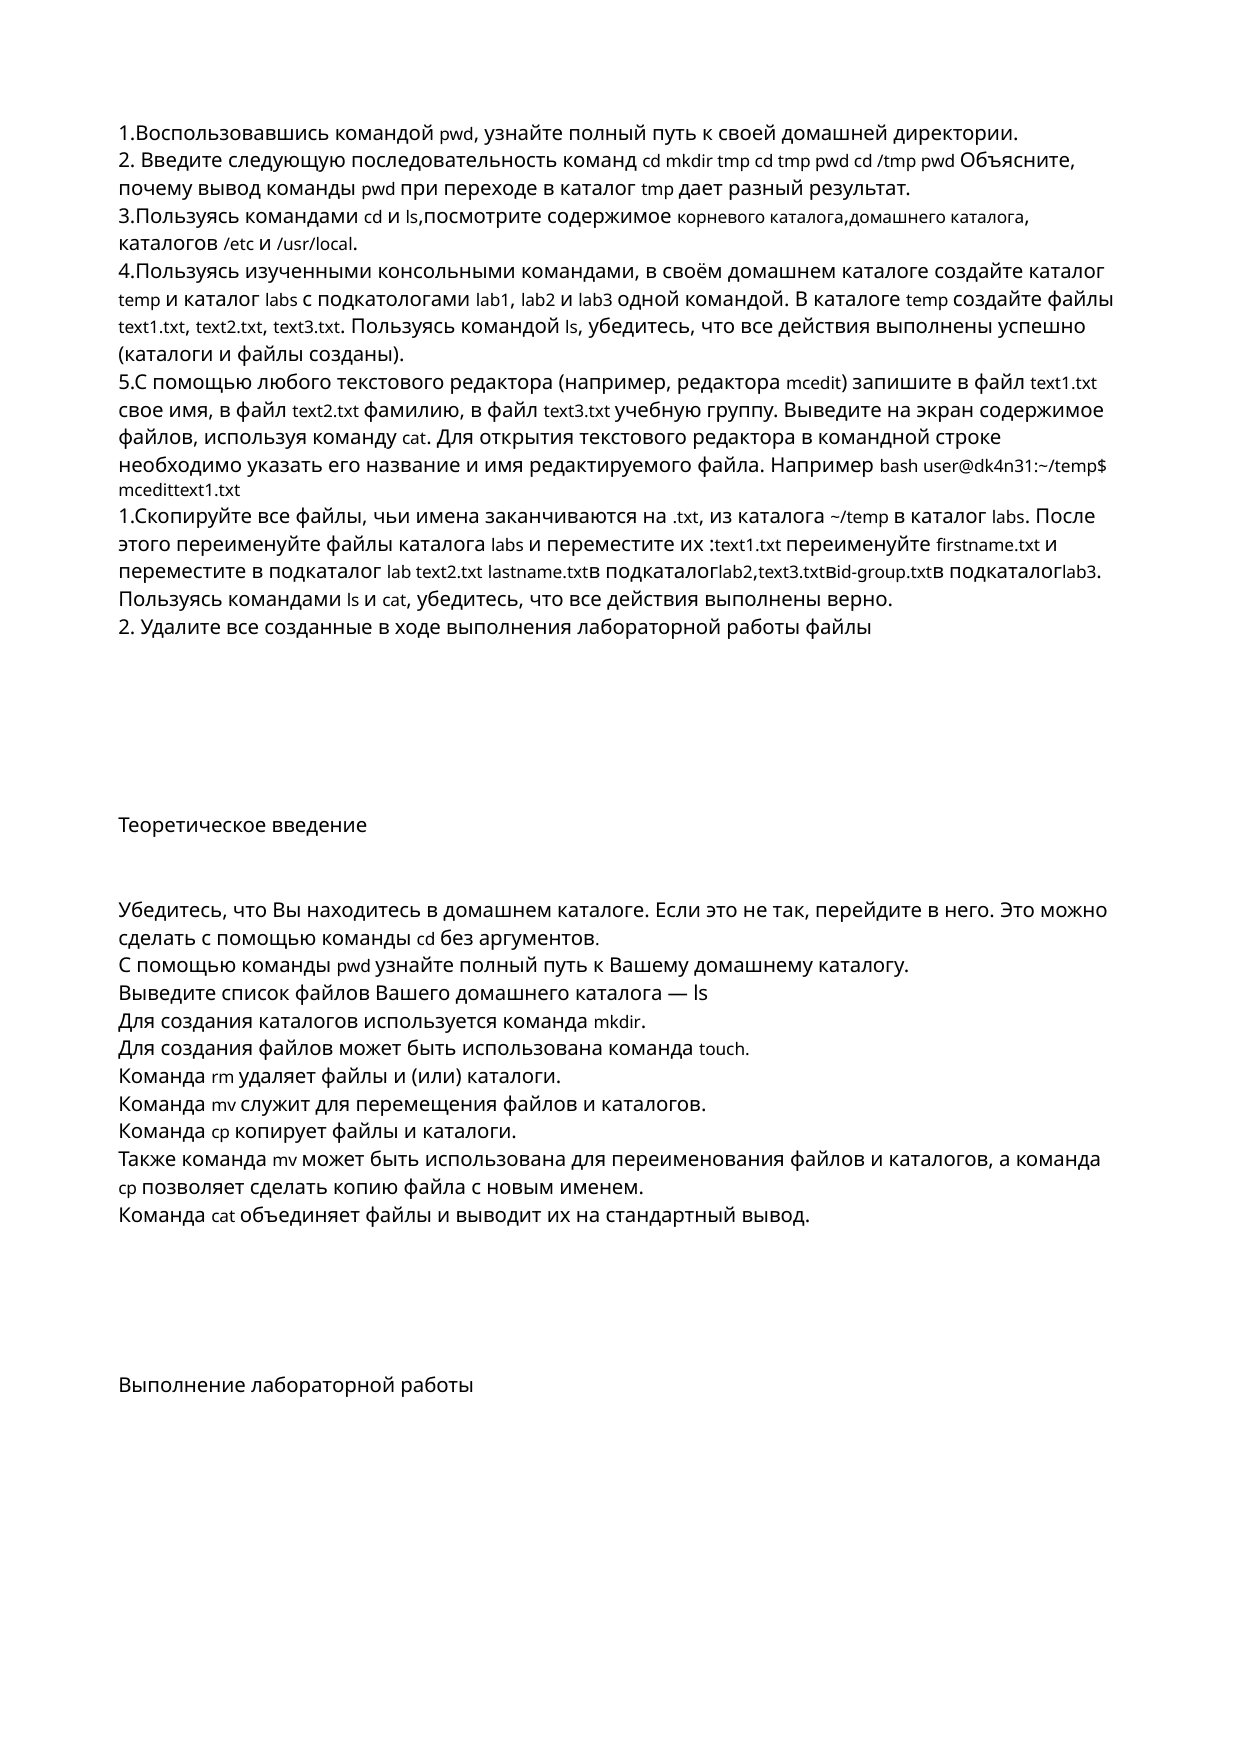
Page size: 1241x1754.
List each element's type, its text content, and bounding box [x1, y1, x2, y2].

text Убедитесь, что Вы находитесь в домашнем каталоге. Если это не так, перейдите в него. Это можно сделать с помощью команды cd без аргументов. [118, 896, 1122, 951]
text Команда rm удаляет файлы и (или) каталоги. [118, 1062, 1122, 1089]
text Для создания каталогов используется команда mkdir. [118, 1006, 1122, 1034]
text С помощью команды pwd узнайте полный путь к Вашему домашнему каталогу. [118, 951, 1122, 979]
text 2. Введите следующую последовательность команд cd mkdir tmp cd tmp pwd cd /tmp pwd Объясните, почему вывод команды pwd при переходе в каталог tmp дает разный результат. [118, 146, 1122, 201]
text 1.Воспользовавшись командой pwd, узнайте полный путь к своей домашней директории. [118, 118, 1122, 146]
text Выведите список файлов Вашего домашнего каталога — ls [118, 979, 1122, 1006]
text 5.C помощью любого текстового редактора (например, редактора mcedit) запишите в файл text1.txt свое имя, в файл text2.txt фамилию, в файл text3.txt учебную группу. Выведите на экран содержимое файлов, используя команду cat. Для открытия текстового редактора в командной строке необходимо указать его название и имя редактируемого файла. Например bash user@dk4n31:~/temp$ mcedittext1.txt [118, 367, 1122, 502]
text Команда cp копирует файлы и каталоги. [118, 1117, 1122, 1145]
text 1.Скопируйте все файлы, чьи имена заканчиваются на .txt, из каталога ~/temp в каталог labs. После этого переименуйте файлы каталога labs и переместите их :text1.txt переименуйте firstname.txt и переместите в подкаталог lab text2.txt lastname.txtв подкаталогlab2,text3.txtвid-group.txtв подкаталогlab3. Пользуясь командами ls и cat, убедитесь, что все действия выполнены верно. [118, 502, 1122, 613]
text 4.Пользуясь изученными консольными командами, в своём домашнем каталоге создайте каталог temp и каталог labs с подкатологами lab1, lab2 и lab3 одной командой. В каталоге temp создайте файлы text1.txt, text2.txt, text3.txt. Пользуясь командой ls, убедитесь, что все действия выполнены успешно (каталоги и файлы созданы). [118, 257, 1122, 367]
text Команда cat объединяет файлы и выводит их на стандартный вывод. [118, 1200, 1122, 1228]
text 2. Удалите все созданные в ходе выполнения лабораторной работы файлы [118, 613, 1122, 640]
text Теоретическое введение [118, 811, 1122, 839]
text Команда mv служит для перемещения файлов и каталогов. [118, 1089, 1122, 1117]
text Выполнение лабораторной работы [118, 1370, 1122, 1398]
text Также команда mv может быть использована для переименования файлов и каталогов, а команда cp позволяет сделать копию файла с новым именем. [118, 1145, 1122, 1200]
text 3.Пользуясь командами cd и ls,посмотрите содержимое корневого каталога,домашнего каталога, каталогов /etc и /usr/local. [118, 201, 1122, 257]
text Для создания файлов может быть использована команда touch. [118, 1034, 1122, 1062]
